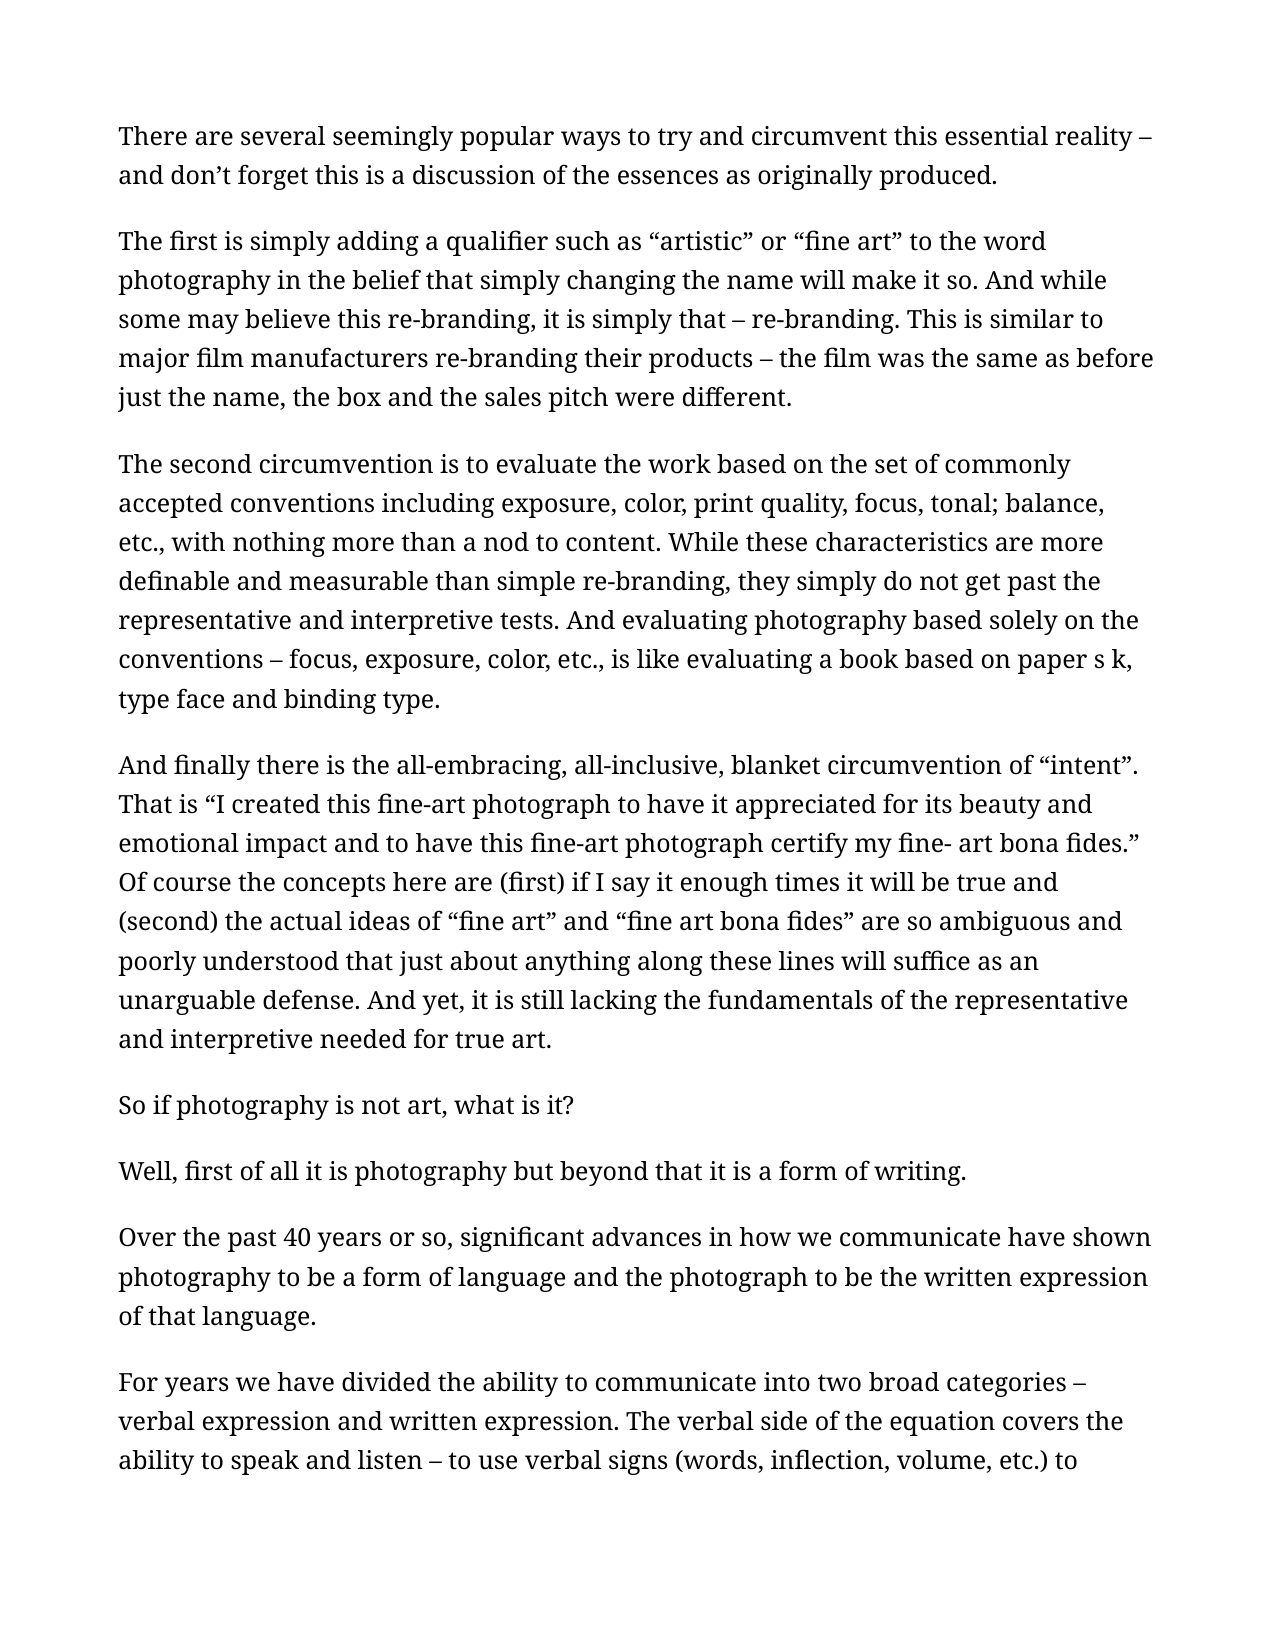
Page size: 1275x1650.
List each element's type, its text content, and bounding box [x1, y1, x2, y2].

text So if photography is not art, what is it? [118, 1088, 1157, 1122]
text For years we have divided the ability to communicate into two broad categories – verbal expression and written expression. The verbal side of the equation covers the ability to speak and listen – to use verbal signs (words, inflection, volume, etc.) to [118, 1364, 1157, 1477]
text The second circumvention is to evaluate the work based on the set of commonly accepted conventions including exposure, color, print quality, focus, tonal; balance, etc., with nothing more than a nod to content. While these characteristics are more definable and measurable than simple re-branding, they simply do not get past the representative and interpretive tests. And evaluating photography based solely on the conventions – focus, exposure, color, etc., is like evaluating a book based on paper s k, type face and binding type. [118, 446, 1157, 715]
text And finally there is the all-embracing, all-inclusive, blanket circumvention of “intent”. That is “I created this fine-art photograph to have it appreciated for its beauty and emotional impact and to have this fine-art photograph certify my fine- art bona fides.” Of course the concepts here are (first) if I say it enough times it will be true and (second) the actual ideas of “fine art” and “fine art bona fides” are so ambiguous and poorly understood that just about anything along these lines will suffice as an unarguable defense. And yet, it is still lacking the fundamentals of the representative and interpretive needed for true art. [118, 747, 1157, 1056]
text There are several seemingly popular ways to try and circumvent this essential reality – and don’t forget this is a discussion of the essences as originally produced. [118, 118, 1157, 191]
text The first is simply adding a qualifier such as “artistic” or “fine art” to the word photography in the belief that simply changing the name will make it so. And while some may believe this re-branding, it is simply that – re-branding. This is similar to major film manufacturers re-branding their products – the film was the same as before just the name, the box and the sales pitch were different. [118, 223, 1157, 414]
text Well, first of all it is photography but beyond that it is a form of writing. [118, 1154, 1157, 1188]
text Over the past 40 years or so, significant advances in how we communicate have shown photography to be a form of language and the photograph to be the written expression of that language. [118, 1220, 1157, 1332]
